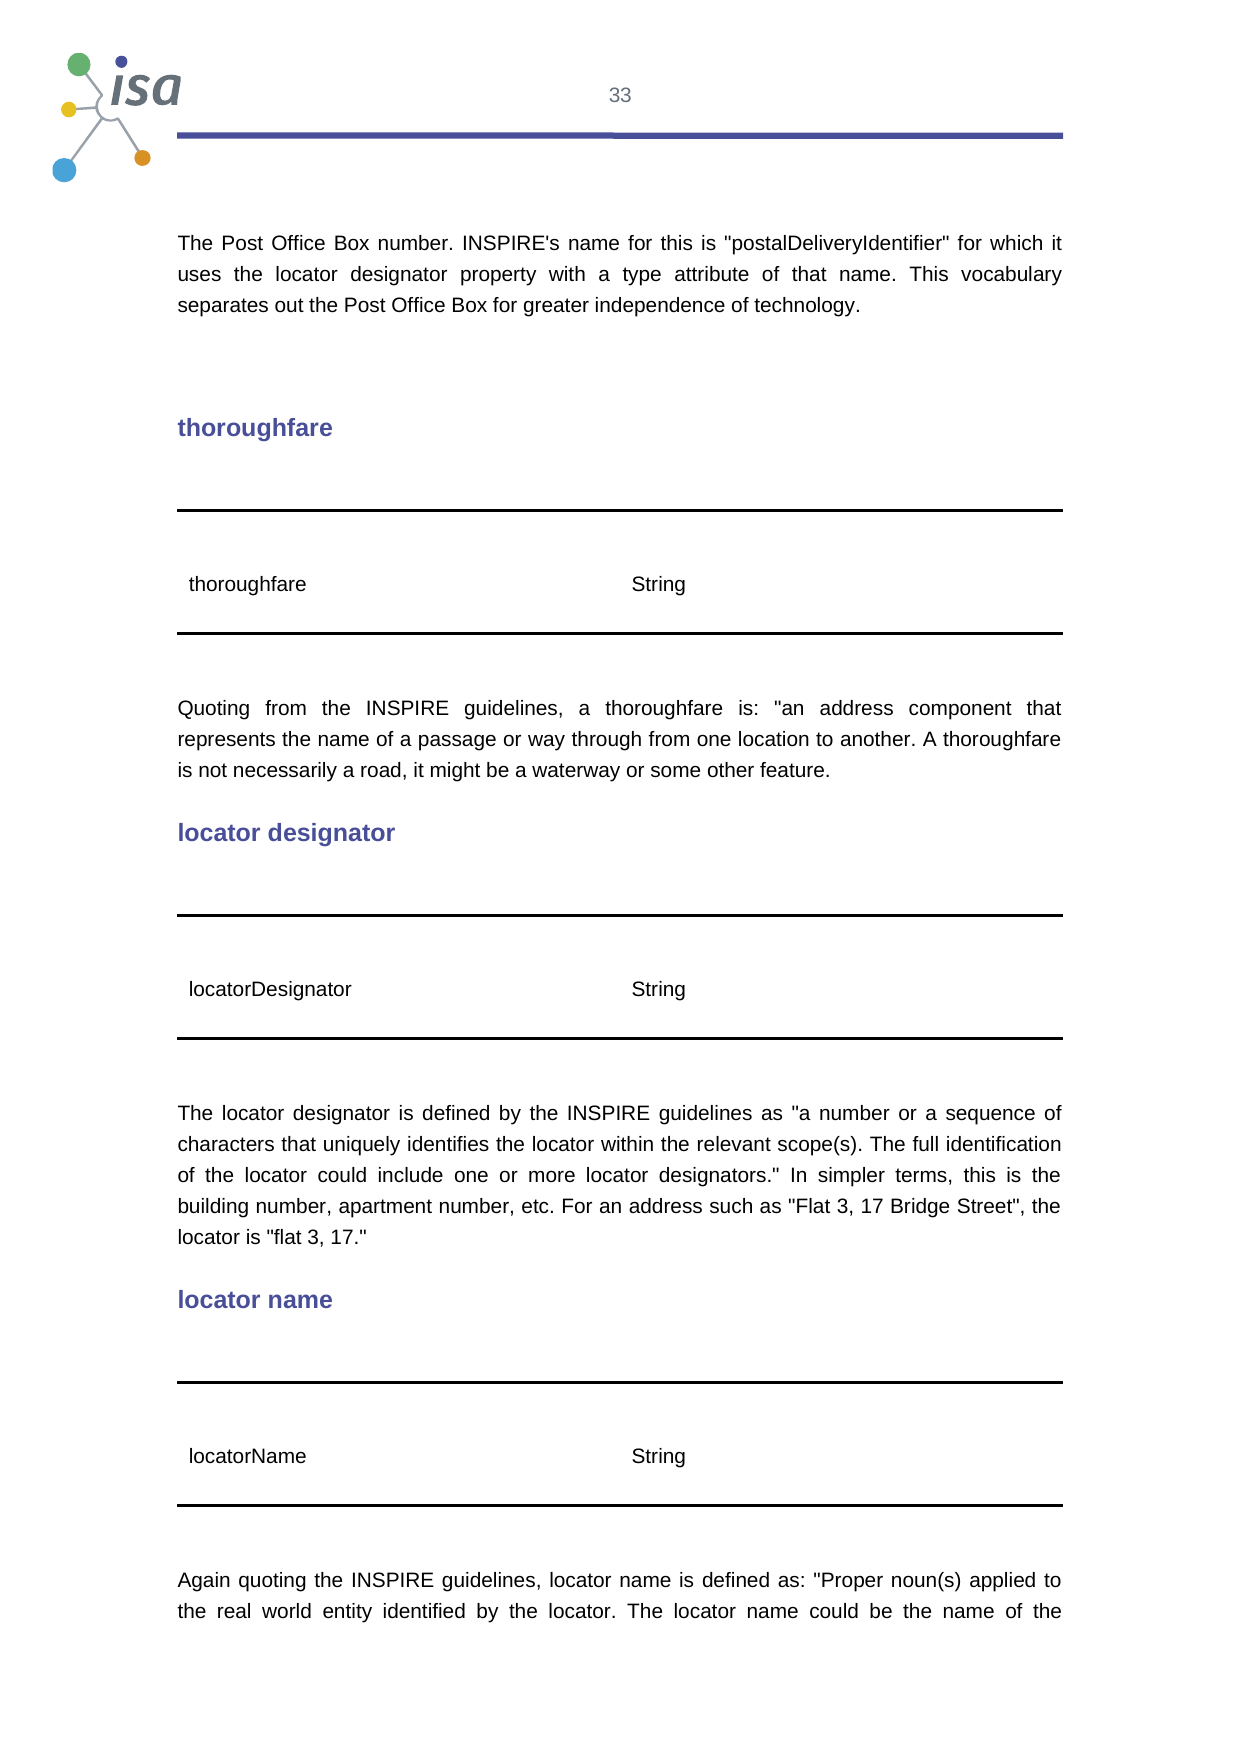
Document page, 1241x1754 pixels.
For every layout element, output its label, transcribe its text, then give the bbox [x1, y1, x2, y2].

text Again quoting the INSPIRE guidelines, locator name is defined as: "Proper noun(s) applied to the real world entity identified by the locator. The locator name could be the name of the [177, 1568, 1063, 1623]
subtitle locator designator [177, 818, 1063, 847]
text Quoting from the INSPIRE guidelines, a thoroughfare is: "an address component that represents the name of a passage or way through from one location to another. A thoroughfare is not necessarily a road, it might be a waterway or some other feature. [177, 696, 1063, 782]
text The Post Office Box number. INSPIRE's name for this is "postalDeliveryIdentifier" for which it uses the locator designator property with a type attribute of that name. This vocabulary separates out the Post Office Box for greater independence of technology. [177, 230, 1063, 317]
table_header Abstract Data Type [620, 917, 1063, 977]
table_header Abstract Data Type [620, 512, 1063, 572]
text The locator designator is defined by the INSPIRE guidelines as "a number or a sequence of characters that uniquely identifies the locator within the relevant scope(s). The full identification of the locator could include one or more locator designators." In simpler terms, this is the building number, apartment number, etc. For an address such as "Flat 3, 17 Bridge Street", the locator is "flat 3, 17." [177, 1100, 1063, 1249]
table_header Abstract Data Type [620, 1384, 1063, 1444]
table_cell thoroughfare [177, 572, 620, 632]
subtitle locator name [177, 1285, 1063, 1314]
table_cell String [620, 1444, 1063, 1504]
subtitle thoroughfare [177, 413, 1063, 442]
table_header Attribute [177, 512, 620, 572]
table_header Attribute [177, 1384, 620, 1444]
table_cell String [620, 977, 1063, 1037]
table_header Attribute [177, 917, 620, 977]
table_cell locatorDesignator [177, 977, 620, 1037]
table_cell locatorName [177, 1444, 620, 1504]
table_cell String [620, 572, 1063, 632]
